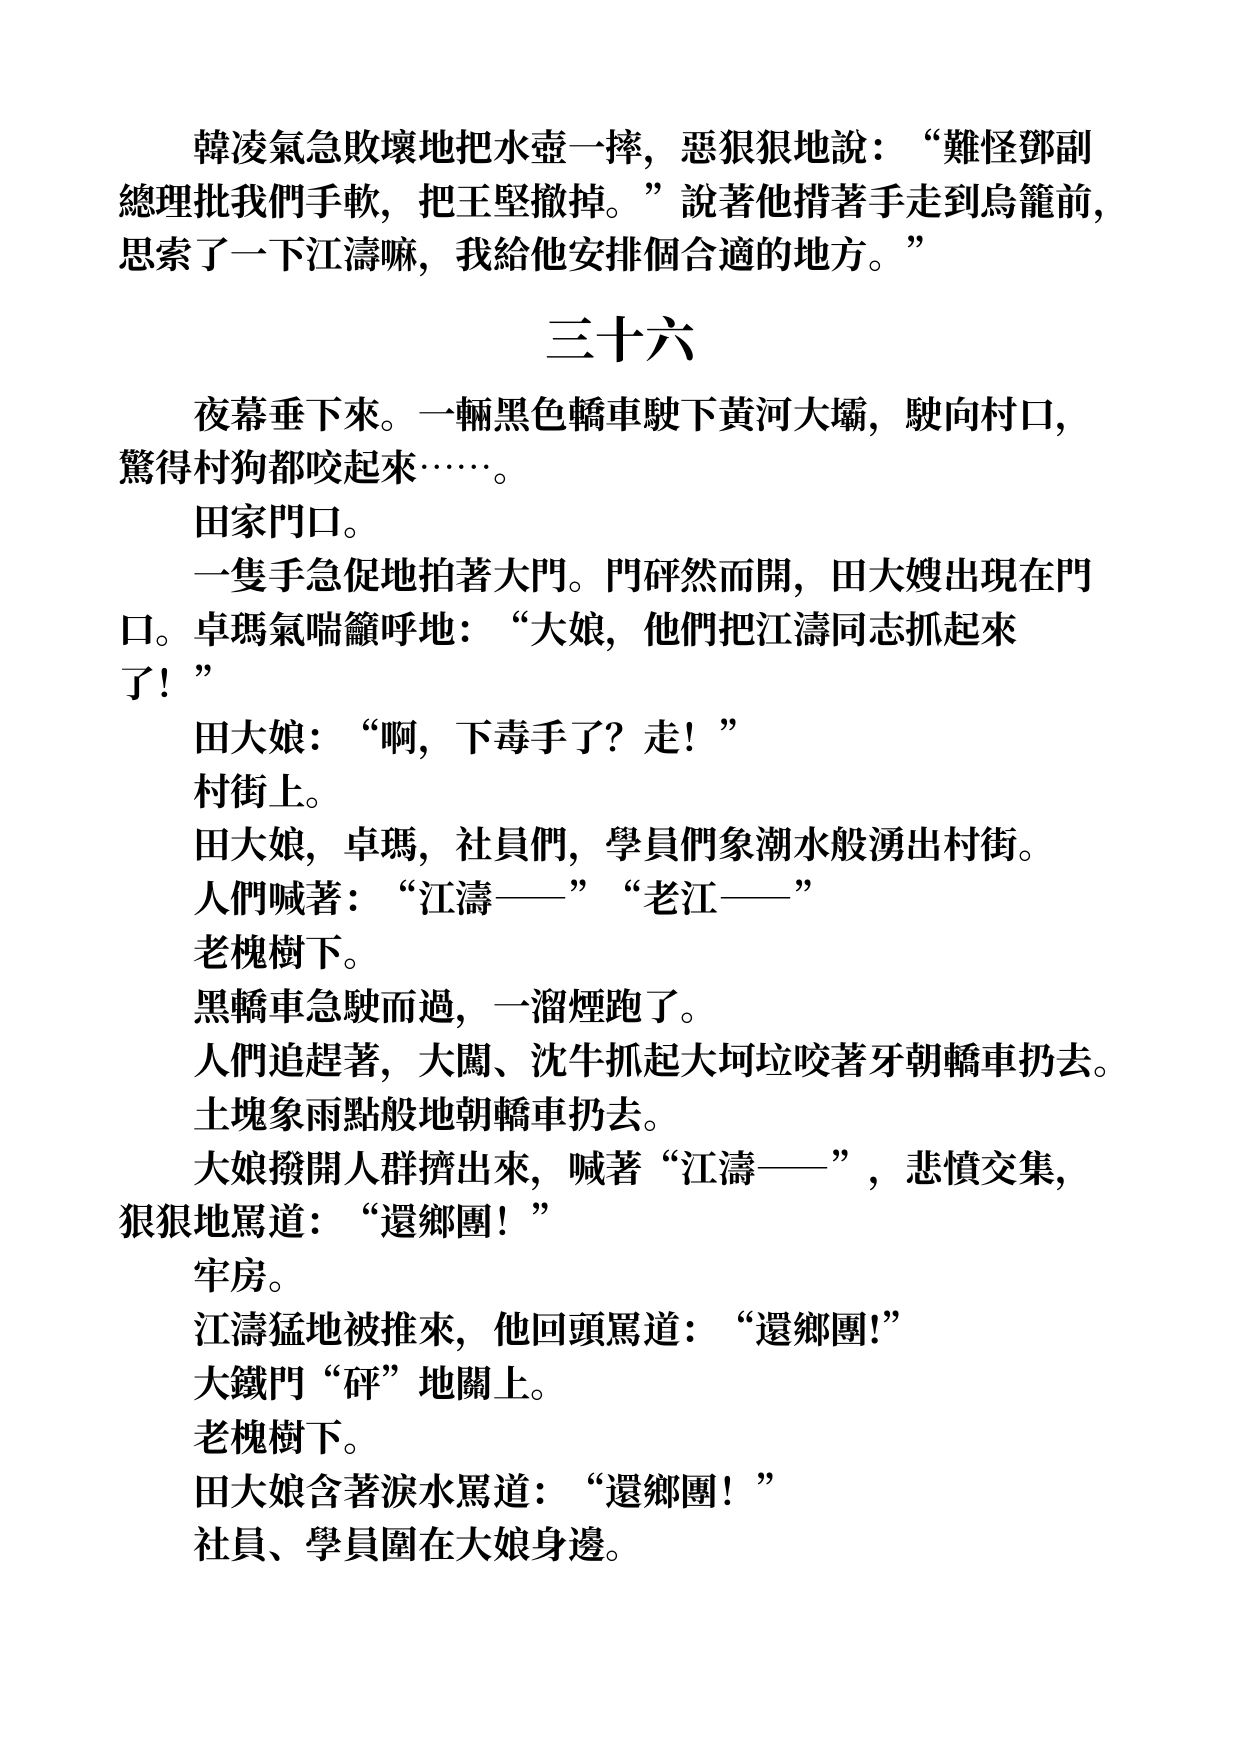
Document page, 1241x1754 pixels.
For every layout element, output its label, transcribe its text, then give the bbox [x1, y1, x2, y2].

text 一隻手急促地拍著大門。門砰然而開，田大嫂出現在門口。卓瑪氣喘籲呼地：“大娘，他們把江濤同志抓起來了！” [118, 546, 1122, 708]
text 夜幕垂下來。一輛黑色轎車駛下黃河大壩，駛向村口，驚得村狗都咬起來……。 [118, 385, 1122, 493]
text 老槐樹下。 [118, 1408, 1122, 1462]
text 田大娘：“啊，下毒手了？走！” [118, 708, 1122, 762]
text 田家門口。 [118, 493, 1122, 546]
text 江濤猛地被推來，他回頭罵道：“還鄉團!” [118, 1300, 1122, 1354]
text 土塊象雨點般地朝轎車扔去。 [118, 1085, 1122, 1139]
subtitle 三十六 [118, 301, 1122, 372]
text 大鐵門“砰”地關上。 [118, 1354, 1122, 1408]
text 人們追趕著，大闖、沈牛抓起大坷垃咬著牙朝轎車扔去。 [118, 1031, 1122, 1085]
text 韓凌氣急敗壞地把水壺一摔，惡狠狠地說：“難怪鄧副總理批我們手軟，把王堅撤掉。”說著他揹著手走到烏籠前，思索了一下江濤嘛，我給他安排個合適的地方。” [118, 118, 1122, 280]
text 牢房。 [118, 1247, 1122, 1300]
text 人們喊著：“江濤——”“老江——” [118, 869, 1122, 923]
text 田大娘含著淚水罵道：“還鄉團！” [118, 1462, 1122, 1516]
text 田大娘，卓瑪，社員們，學員們象潮水般湧出村街。 [118, 816, 1122, 869]
text 老槐樹下。 [118, 923, 1122, 977]
text 社員、學員圍在大娘身邊。 [118, 1516, 1122, 1570]
text 村街上。 [118, 762, 1122, 816]
text 黑轎車急駛而過，一溜煙跑了。 [118, 977, 1122, 1031]
text 大娘撥開人群擠出來，喊著“江濤——”，悲憤交集，狠狠地罵道：“還鄉團！” [118, 1139, 1122, 1247]
